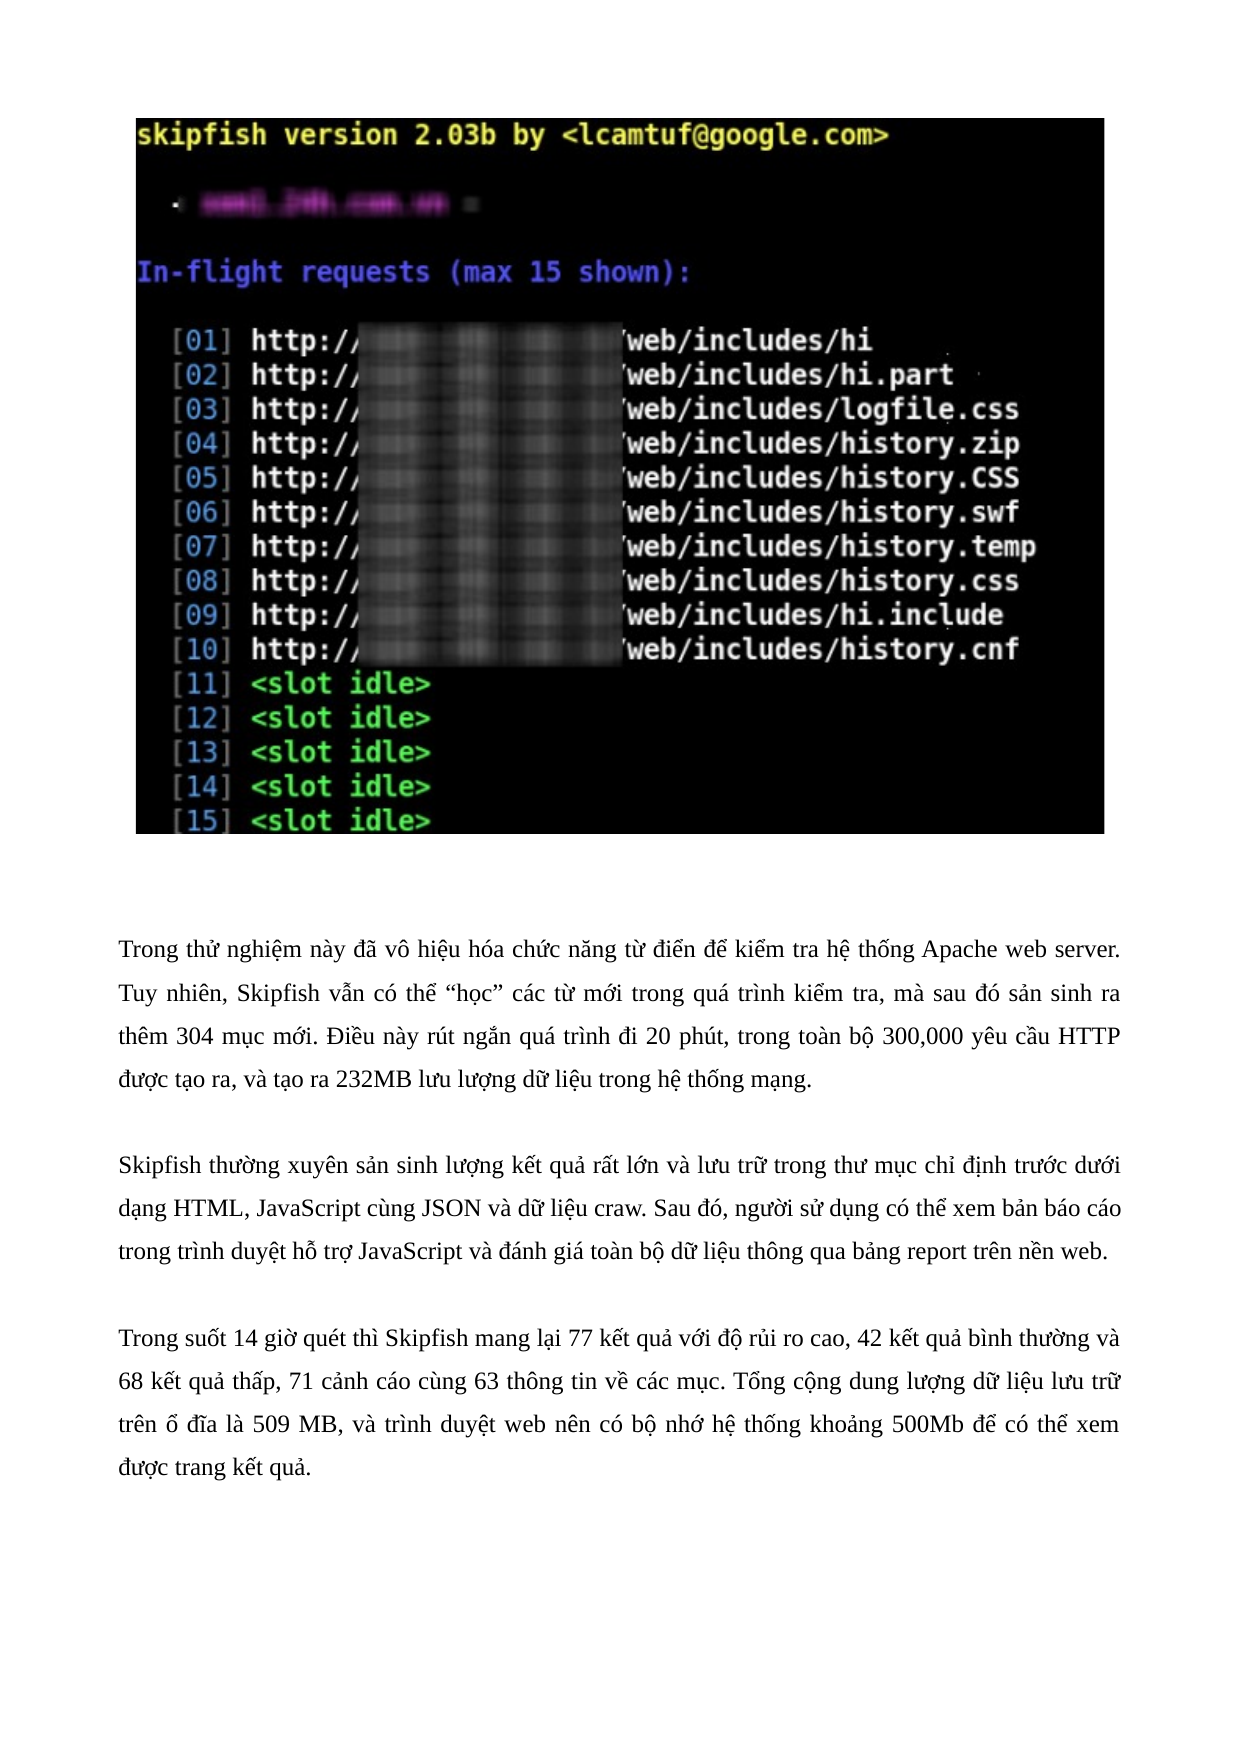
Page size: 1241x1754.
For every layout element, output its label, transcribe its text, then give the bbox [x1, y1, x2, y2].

text Skipfish thường xuyên sản sinh lượng kết quả rất lớn và lưu trữ trong thư mục chỉ định trước dưới dạng HTML, JavaScript cùng JSON và dữ liệu craw. Sau đó, người sử dụng có thể xem bản báo cáo trong trình duyệt hỗ trợ JavaScript và đánh giá toàn bộ dữ liệu thông qua bảng report trên nền web. [118, 1150, 1122, 1265]
text Trong thử nghiệm này đã vô hiệu hóa chức năng từ điển để kiểm tra hệ thống Apache web server. Tuy nhiên, Skipfish vẫn có thể “học” các từ mới trong quá trình kiểm tra, mà sau đó sản sinh ra thêm 304 mục mới. Điều này rút ngắn quá trình đi 20 phút, trong toàn bộ 300,000 yêu cầu HTTP được tạo ra, và tạo ra 232MB lưu lượng dữ liệu trong hệ thống mạng. [118, 934, 1122, 1093]
text Trong suốt 14 giờ quét thì Skipfish mang lại 77 kết quả với độ rủi ro cao, 42 kết quả bình thường và 68 kết quả thấp, 71 cảnh cáo cùng 63 thông tin về các mục. Tổng cộng dung lượng dữ liệu lưu trữ trên ổ đĩa là 509 MB, và trình duyệt web nên có bộ nhớ hệ thống khoảng 500Mb để có thể xem được trang kết quả. [118, 1323, 1122, 1481]
